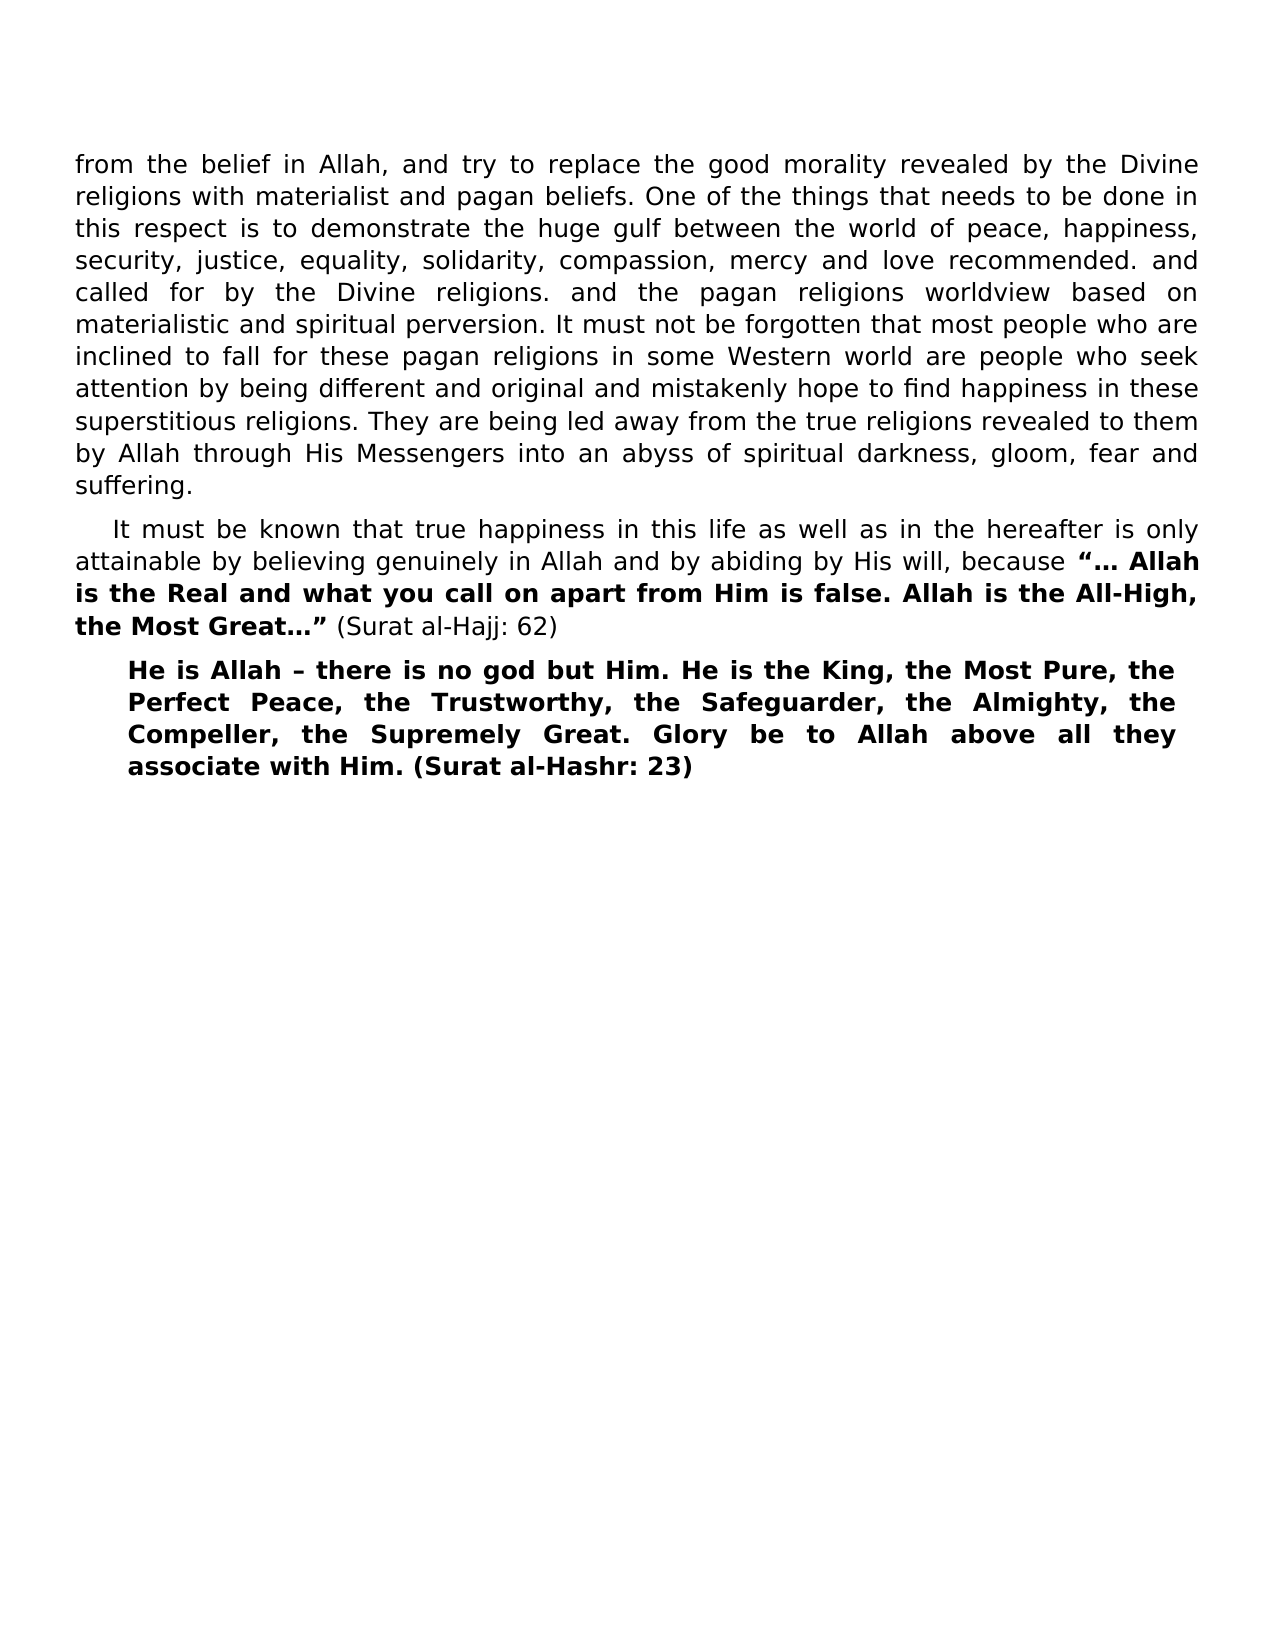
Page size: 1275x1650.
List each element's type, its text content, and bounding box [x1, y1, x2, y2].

text It must be known that true happiness in this life as well as in the hereafter is only attainable by believing genuinely in Allah and by abiding by His will, because “… Allah is the Real and what you call on apart from Him is false. Allah is the All-High, the Most Great…” (Surat al-Hajj: 62) [75, 515, 1200, 641]
text from the belief in Allah, and try to replace the good morality revealed by the Divine religions with materialist and pagan beliefs. One of the things that needs to be done in this respect is to demonstrate the huge gulf between the world of peace, happiness, security, justice, equality, solidarity, compassion, mercy and love recommended. and called for by the Divine religions. and the pagan religions worldview based on materialistic and spiritual perversion. It must not be forgotten that most people who are inclined to fall for these pagan religions in some Western world are people who seek attention by being different and original and mistakenly hope to find happiness in these superstitious religions. They are being led away from the true religions revealed to them by Allah through His Messengers into an abyss of spiritual darkness, gloom, fear and suffering. [75, 150, 1200, 500]
text He is Allah – there is no god but Him. He is the King, the Most Pure, the Perfect Peace, the Trustworthy, the Safeguarder, the Almighty, the Compeller, the Supremely Great. Glory be to Allah above all they associate with Him. (Surat al-Hashr: 23) [127, 656, 1177, 782]
